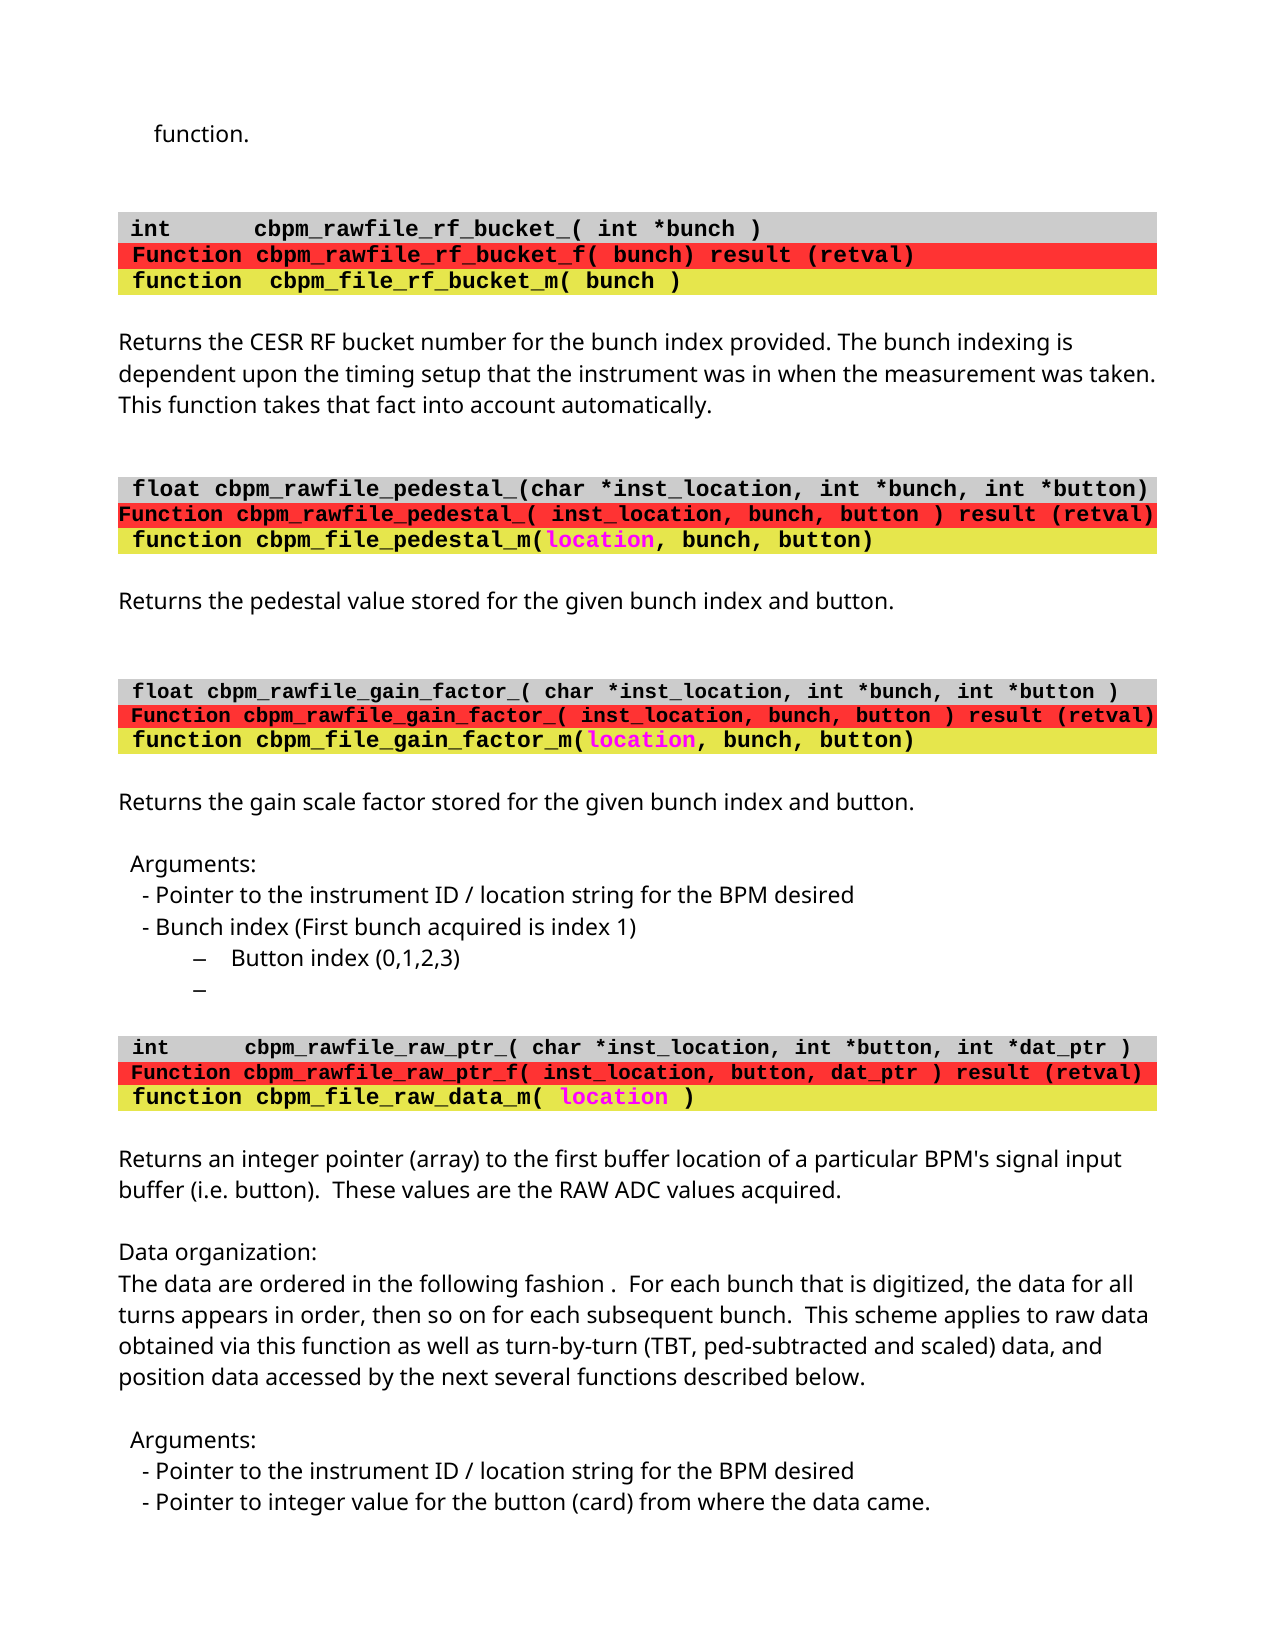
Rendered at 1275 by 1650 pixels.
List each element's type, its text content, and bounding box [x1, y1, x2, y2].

text Function cbpm_rawfile_raw_ptr_f( inst_location, button, dat_ptr ) result (retval) [118, 1062, 1157, 1085]
text Function cbpm_rawfile_rf_bucket_f( bunch) result (retval) [118, 243, 1157, 269]
text Returns the gain scale factor stored for the given bunch index and button. [118, 786, 1157, 817]
text Returns the CESR RF bucket number for the bunch index provided. The bunch indexing is dependent upon the timing setup that the instrument was in when the measurement was taken. This function takes that fact into account automatically. [118, 326, 1157, 420]
text Arguments: [118, 848, 1157, 879]
text function cbpm_file_rf_bucket_m( bunch ) [118, 269, 1157, 295]
text int cbpm_rawfile_raw_ptr_( char *inst_location, int *button, int *dat_ptr ) [118, 1036, 1157, 1062]
text Function cbpm_rawfile_pedestal_( inst_location, bunch, button ) result (retval) [118, 503, 1157, 528]
text float cbpm_rawfile_pedestal_(char *inst_location, int *bunch, int *button) [118, 477, 1157, 503]
text - Pointer to integer value for the button (card) from where the data came. [118, 1486, 1157, 1517]
text The data are ordered in the following fashion . For each bunch that is digitized, the data for all turns appears in order, then so on for each subsequent bunch. This scheme applies to raw data obtained via this function as well as turn-by-turn (TBT, ped-subtracted and scaled) data, and position data accessed by the next several functions described below. [118, 1267, 1157, 1392]
text - Bunch index (First bunch acquired is index 1) [118, 911, 1157, 942]
text Data organization: [118, 1236, 1157, 1267]
text function cbpm_file_pedestal_m(location, bunch, button) [118, 528, 1157, 554]
list Button index (0,1,2,3) [193, 942, 1157, 973]
text Returns an integer pointer (array) to the first buffer location of a particular BPM's signal input buffer (i.e. button). These values are the RAW ADC values acquired. [118, 1142, 1157, 1205]
text function cbpm_file_gain_factor_m(location, bunch, button) [118, 728, 1157, 754]
text - Pointer to the instrument ID / location string for the BPM desired [118, 1455, 1157, 1486]
text Function cbpm_rawfile_gain_factor_( inst_location, bunch, button ) result (retval) [118, 705, 1157, 728]
text function. [118, 118, 1157, 149]
text Arguments: [118, 1424, 1157, 1455]
text function cbpm_file_raw_data_m( location ) [118, 1085, 1157, 1111]
text - Pointer to the instrument ID / location string for the BPM desired [118, 879, 1157, 911]
text int cbpm_rawfile_rf_bucket_( int *bunch ) [118, 212, 1157, 243]
text Returns the pedestal value stored for the given bunch index and button. [118, 585, 1157, 616]
text float cbpm_rawfile_gain_factor_( char *inst_location, int *bunch, int *button ) [118, 679, 1157, 705]
